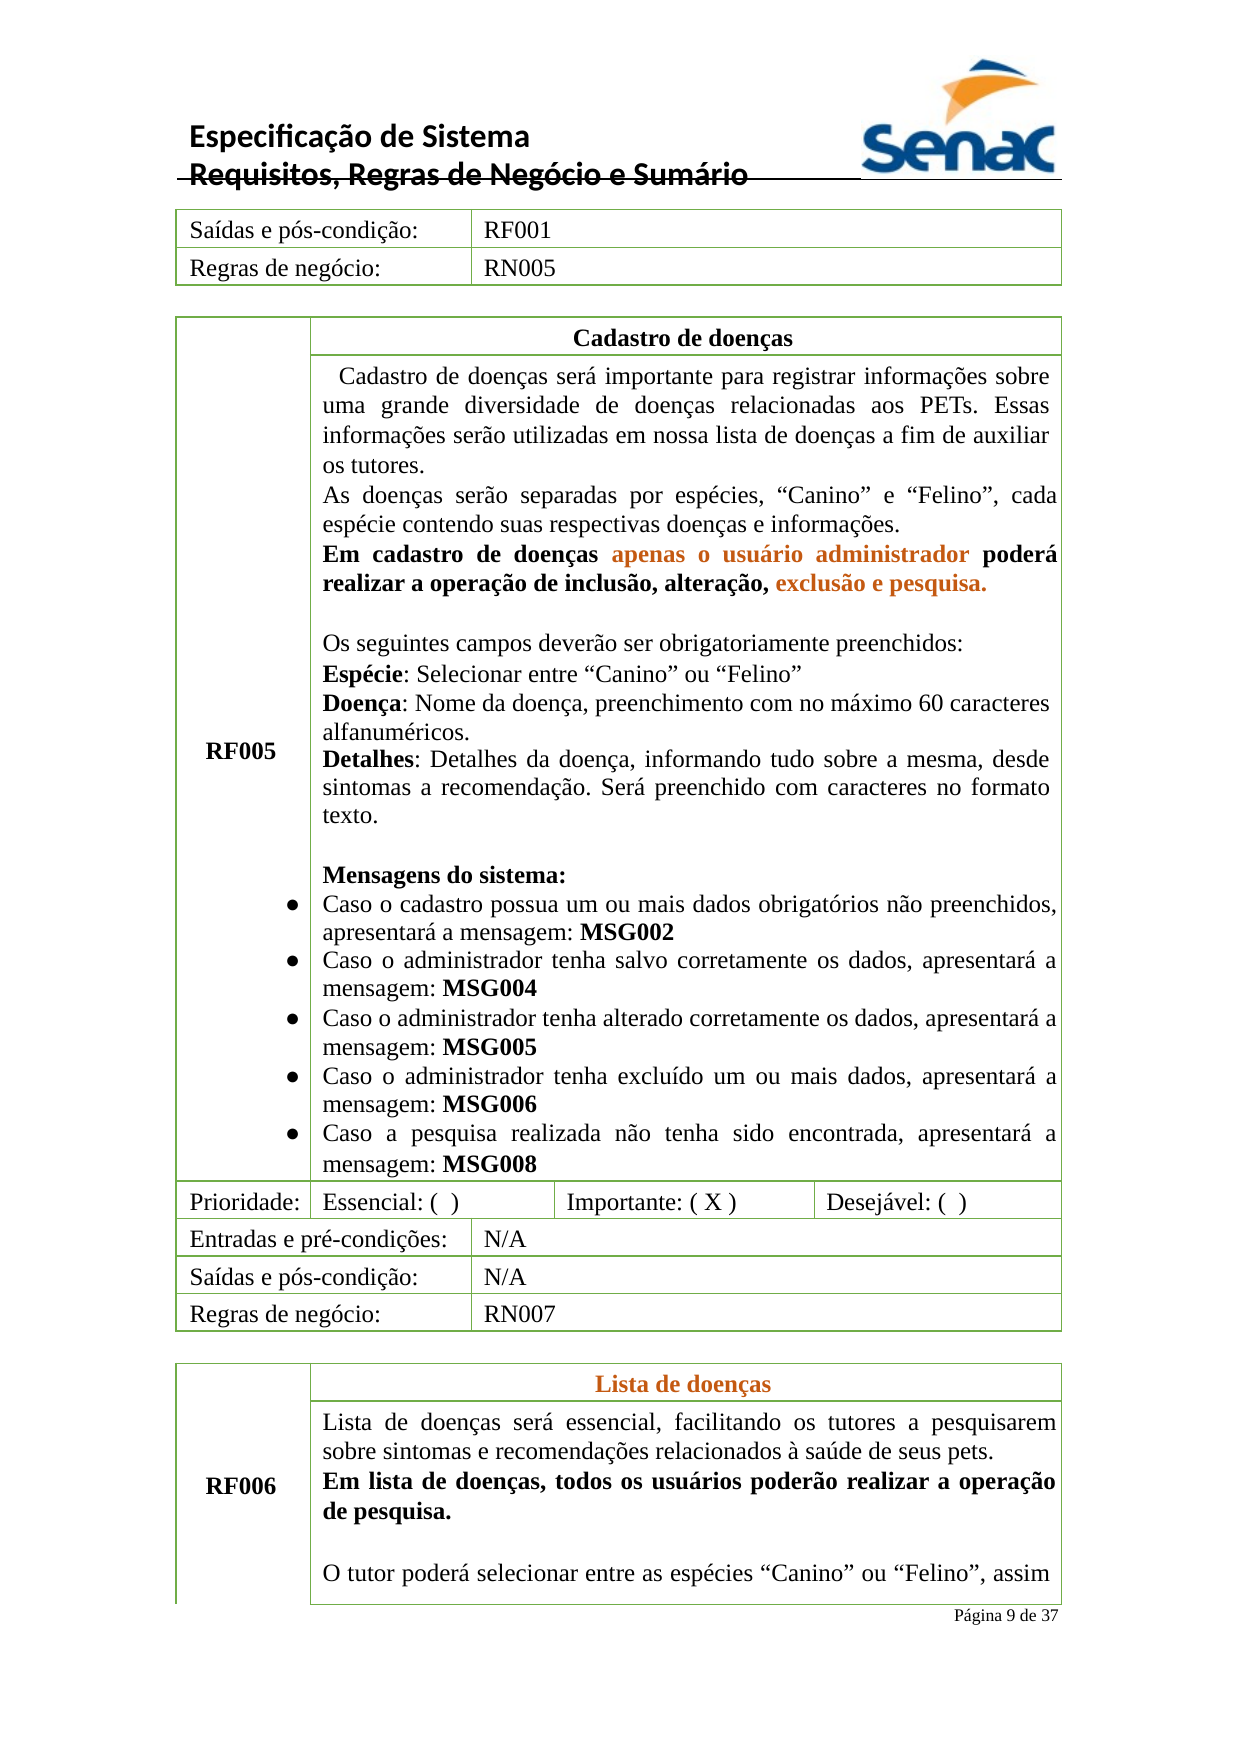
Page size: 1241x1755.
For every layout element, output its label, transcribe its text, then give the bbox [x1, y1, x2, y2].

table_cell Saídas e pós-condição: [177, 1257, 471, 1293]
table_cell Importante: ( X ) [555, 1182, 814, 1217]
table_cell Desejável: ( ) [815, 1182, 1061, 1217]
table_cell N/A [472, 1219, 1061, 1255]
table_header RF006 [177, 1364, 310, 1604]
table_header Lista de doenças [311, 1364, 1061, 1400]
table_cell RN007 [472, 1294, 1061, 1330]
table_cell Essencial: ( ) [311, 1182, 554, 1217]
table_cell Cadastro de doenças será importante para registrar informações sobre uma grande diversidade de doenças relacionadas aos PETs. Essas informações serão utilizadas em nossa lista de doenças a fim de auxiliar os tutores. As doenças serão separadas por espécies, “Canino” e “Felino”, cada espécie contendo suas respectivas doenças e informações. Em cadastro de doenças apenas o usuário administrador poderá realizar a operação de inclusão, alteração, exclusão e pesquisa. Os seguintes campos deverão ser obrigatoriamente preenchidos: Espécie: Selecionar entre “Canino” ou “Felino” Doença: Nome da doença, preenchimento com no máximo 60 caracteres alfanuméricos. Detalhes: Detalhes da doença, informando tudo sobre a mesma, desde sintomas a recomendação. Será preenchido com caracteres no formato texto. Mensagens do sistema: Caso o cadastro possua um ou mais dados obrigatórios não preenchidos, apresentará a mensagem: MSG002 Caso o administrador tenha salvo corretamente os dados, apresentará a mensagem: MSG004 Caso o administrador tenha alterado corretamente os dados, apresentará a mensagem: MSG005 Caso o administrador tenha excluído um ou mais dados, apresentará a mensagem: MSG006 Caso a pesquisa realizada não tenha sido encontrada, apresentará a mensagem: MSG008 [311, 356, 1061, 1180]
table_cell Prioridade: [177, 1182, 310, 1217]
table_cell RN005 [472, 248, 1061, 284]
table_cell N/A [472, 1257, 1061, 1293]
table_header Cadastro de doenças [311, 318, 1061, 354]
table_cell Saídas e pós-condição: [177, 210, 471, 246]
table_cell Regras de negócio: [177, 1294, 471, 1330]
table_header RF005 [177, 318, 310, 1180]
table_cell Regras de negócio: [177, 248, 471, 284]
table_cell Lista de doenças será essencial, facilitando os tutores a pesquisarem sobre sintomas e recomendações relacionados à saúde de seus pets. Em lista de doenças, todos os usuários poderão realizar a operação de pesquisa. O tutor poderá selecionar entre as espécies “Canino” ou “Felino”, assim [311, 1402, 1061, 1604]
table_cell RF001 [472, 210, 1061, 246]
table_cell Entradas e pré-condições: [177, 1219, 471, 1255]
